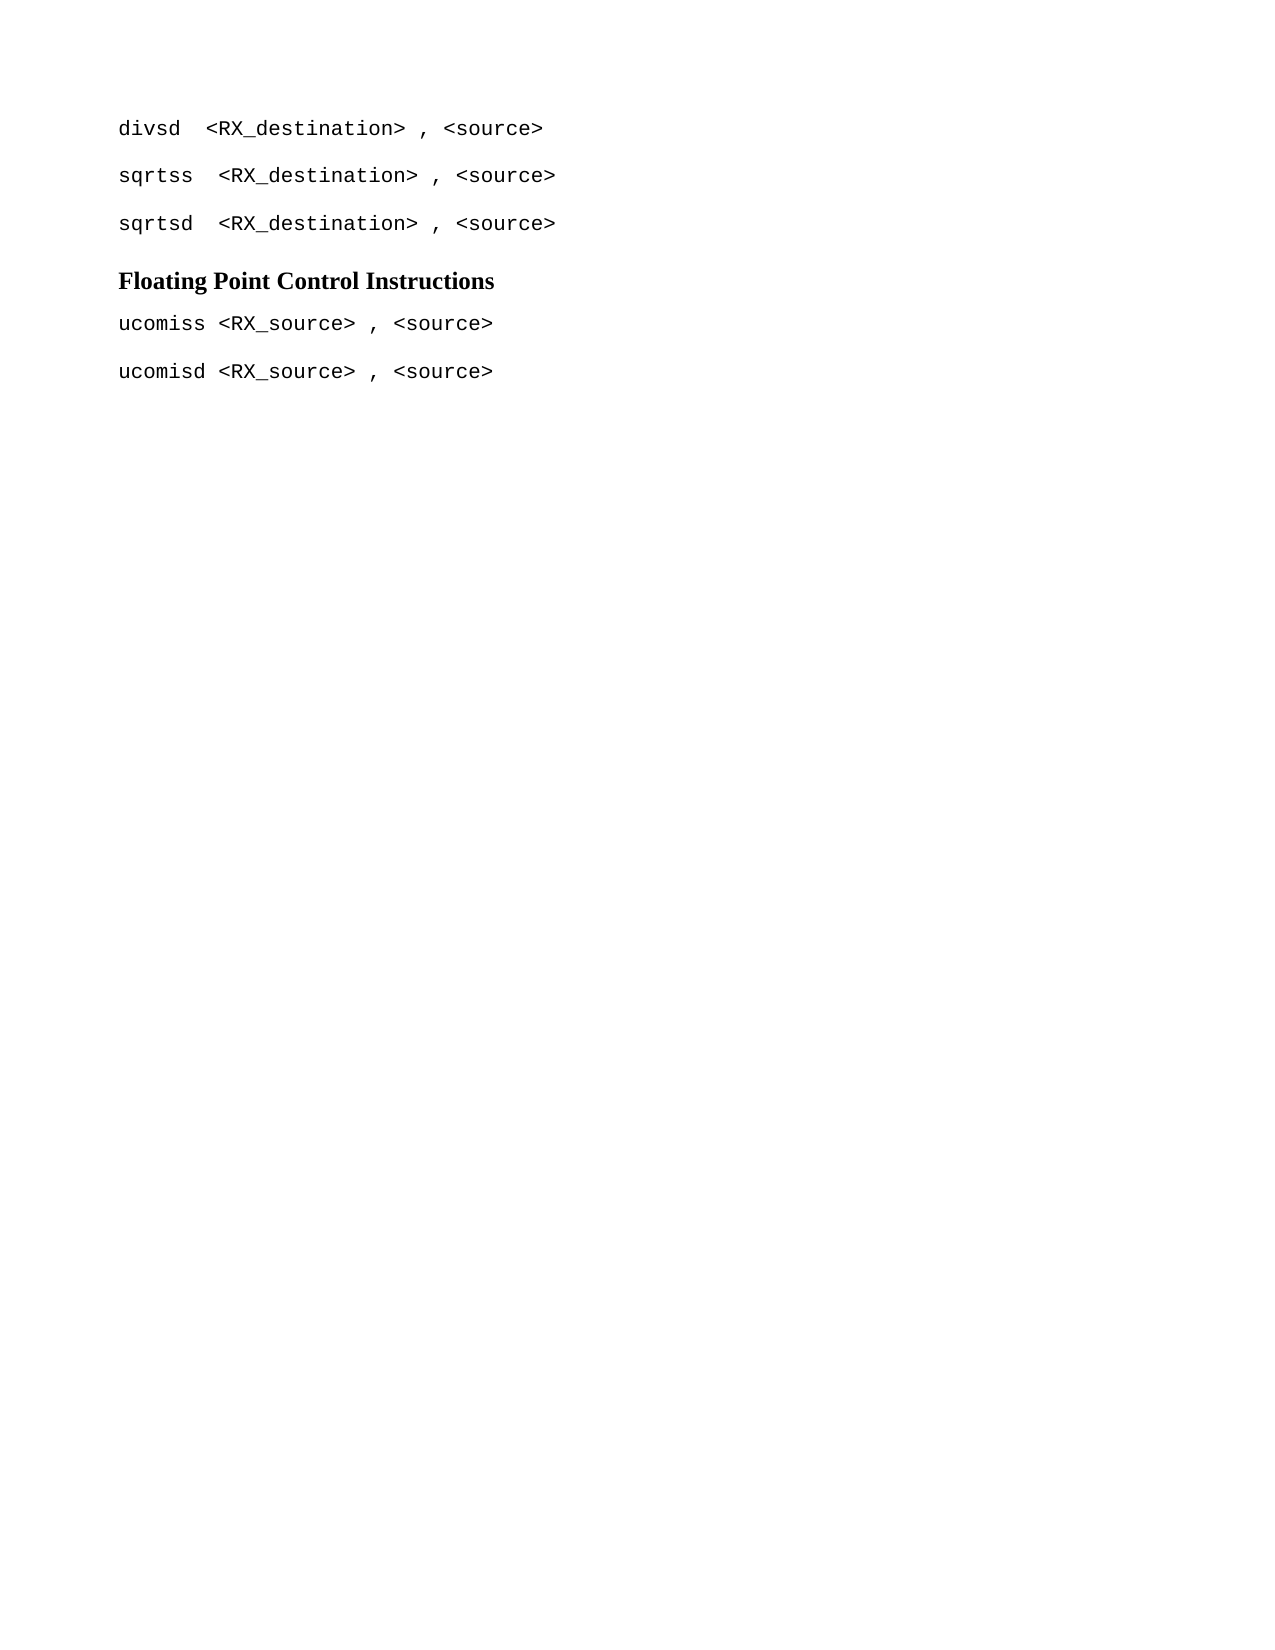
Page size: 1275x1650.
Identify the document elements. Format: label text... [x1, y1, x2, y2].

text sqrtss <RX_destination> , <source> [118, 165, 1157, 189]
text ucomisd <RX_source> , <source> [118, 361, 1157, 384]
text sqrtsd <RX_destination> , <source> [118, 213, 1157, 236]
text divsd <RX_destination> , <source> [118, 118, 1157, 142]
text ucomiss <RX_source> , <source> [118, 313, 1157, 337]
text Floating Point Control Instructions [118, 266, 1157, 294]
